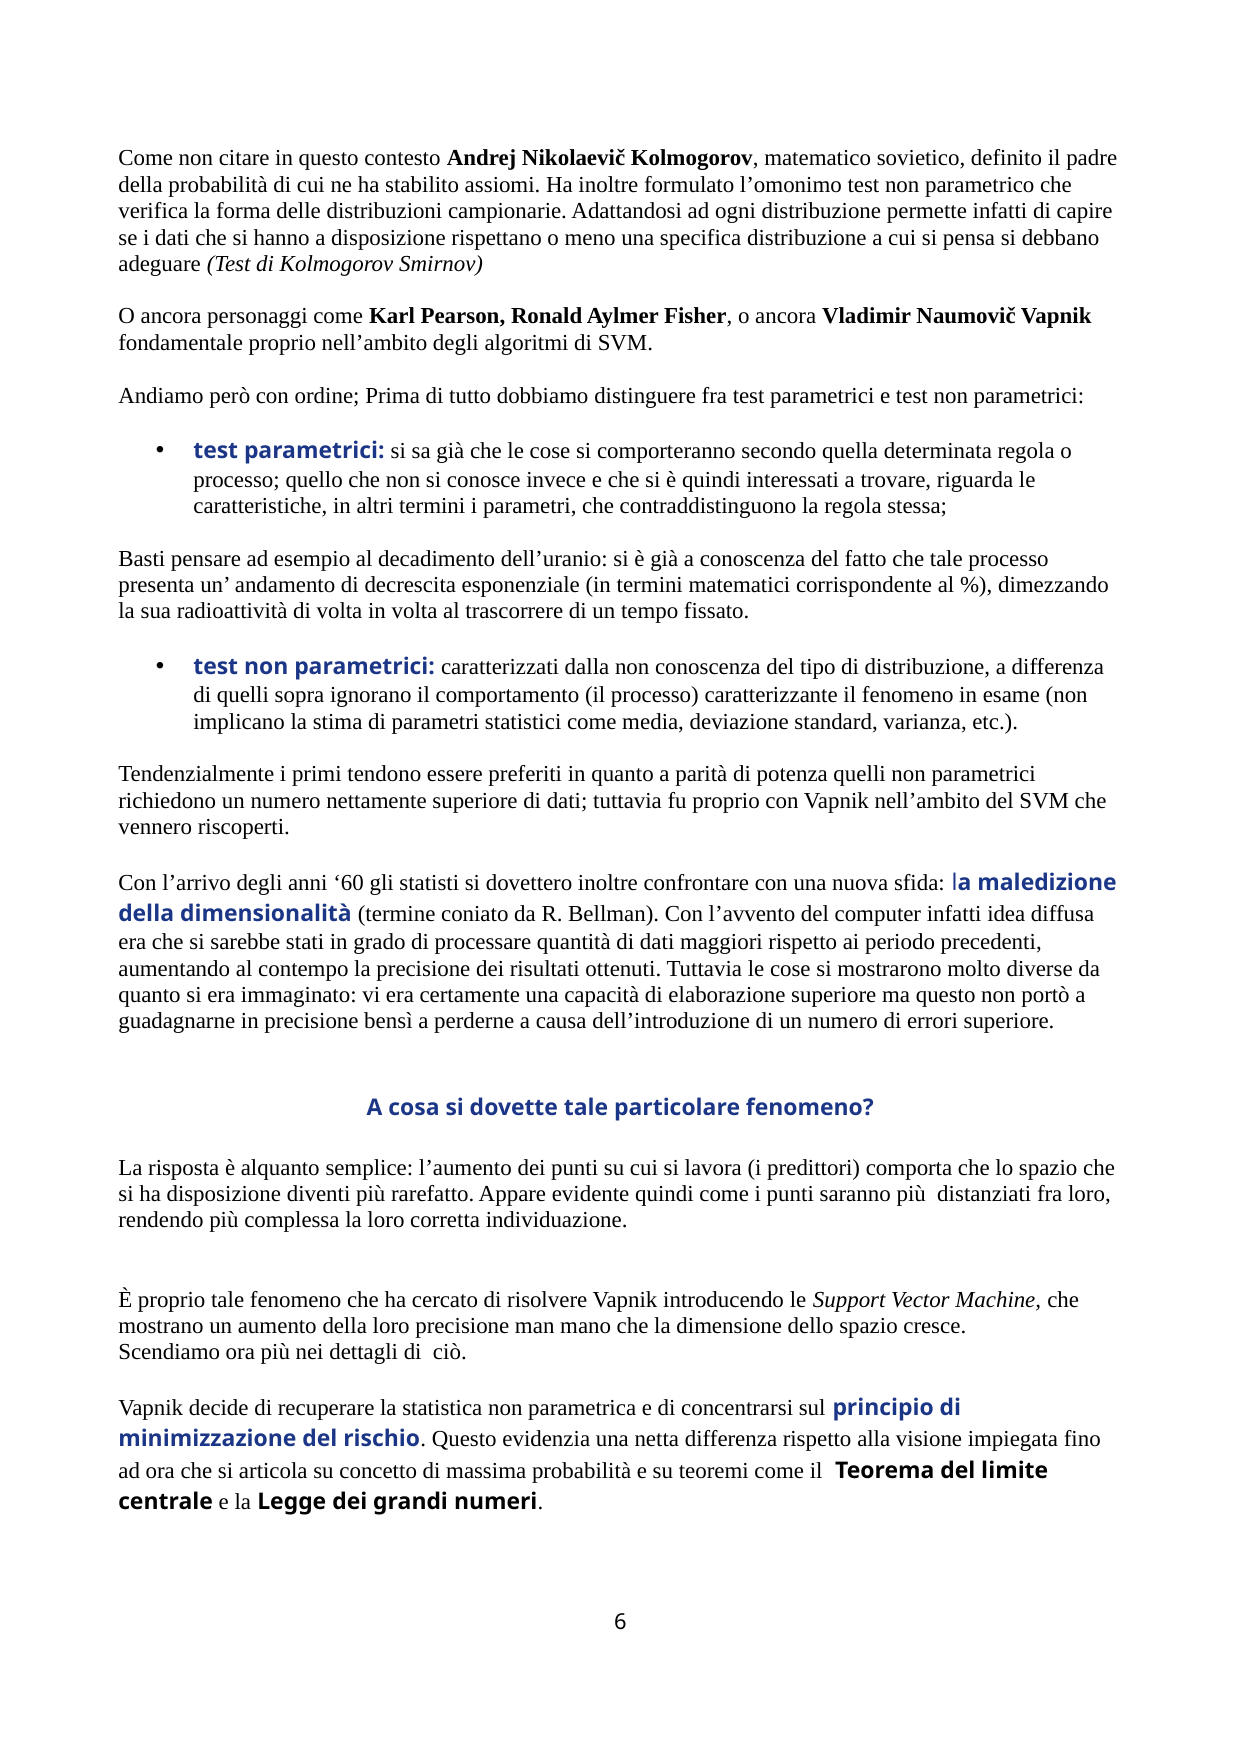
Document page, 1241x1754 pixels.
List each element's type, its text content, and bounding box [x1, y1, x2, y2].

text O ancora personaggi come Karl Pearson, Ronald Aylmer Fisher, o ancora Vladimir Naumovič Vapnik fondamentale proprio nell’ambito degli algoritmi di SVM. [118, 303, 1122, 355]
list test non parametrici: caratterizzati dalla non conoscenza del tipo di distribuzione, a differenza di quelli sopra ignorano il comportamento (il processo) caratterizzante il fenomeno in esame (non implicano la stima di parametri statistici come media, deviazione standard, varianza, etc.). [156, 650, 1122, 734]
text Tendenzialmente i primi tendono essere preferiti in quanto a parità di potenza quelli non parametrici richiedono un numero nettamente superiore di dati; tuttavia fu proprio con Vapnik nell’ambito del SVM che vennero riscoperti. [118, 760, 1122, 839]
text Basti pensare ad esempio al decadimento dell’uranio: si è già a conoscenza del fatto che tale processo presenta un’ andamento di decrescita esponenziale (in termini matematici corrispondente al %), dimezzando la sua radioattività di volta in volta al trascorrere di un tempo fissato. [118, 545, 1122, 624]
text A cosa si dovette tale particolare fenomeno? [118, 1091, 1122, 1123]
text È proprio tale fenomeno che ha cercato di risolvere Vapnik introducendo le Support Vector Machine, che mostrano un aumento della loro precisione man mano che la dimensione dello spazio cresce. [118, 1286, 1122, 1338]
text Scendiamo ora più nei dettagli di ciò. [118, 1338, 1122, 1365]
text Andiamo però con ordine; Prima di tutto dobbiamo distinguere fra test parametrici e test non parametrici: [118, 382, 1122, 408]
list test parametrici: si sa già che le cose si comporteranno secondo quella determinata regola o processo; quello che non si conosce invece e che si è quindi interessati a trovare, riguarda le caratteristiche, in altri termini i parametri, che contraddistinguono la regola stessa; [156, 434, 1122, 518]
text Con l’arrivo degli anni ‘60 gli statisti si dovettero inoltre confrontare con una nuova sfida: la maledizione della dimensionalità (termine coniato da R. Bellman). Con l’avvento del computer infatti idea diffusa era che si sarebbe stati in grado di processare quantità di dati maggiori rispetto ai periodo precedenti, aumentando al contempo la precisione dei risultati ottenuti. Tuttavia le cose si mostrarono molto diverse da quanto si era immaginato: vi era certamente una capacità di elaborazione superiore ma questo non portò a guadagnarne in precisione bensì a perderne a causa dell’introduzione di un numero di errori superiore. [118, 866, 1122, 1034]
text La risposta è alquanto semplice: l’aumento dei punti su cui si lavora (i predittori) comporta che lo spazio che si ha disposizione diventi più rarefatto. Appare evidente quindi come i punti saranno più distanziati fra loro, rendendo più complessa la loro corretta individuazione. [118, 1154, 1122, 1233]
text Vapnik decide di recuperare la statistica non parametrica e di concentrarsi sul principio di minimizzazione del rischio. Questo evidenzia una netta differenza rispetto alla visione impiegata fino ad ora che si articola su concetto di massima probabilità e su teoremi come il Teorema del limite centrale e la Legge dei grandi numeri. [118, 1391, 1122, 1516]
text Come non citare in questo contesto Andrej Nikolaevič Kolmogorov, matematico sovietico, definito il padre della probabilità di cui ne ha stabilito assiomi. Ha inoltre formulato l’omonimo test non parametrico che verifica la forma delle distribuzioni campionarie. Adattandosi ad ogni distribuzione permette infatti di capire se i dati che si hanno a disposizione rispettano o meno una specifica distribuzione a cui si pensa si debbano adeguare (Test di Kolmogorov Smirnov) [118, 144, 1122, 276]
